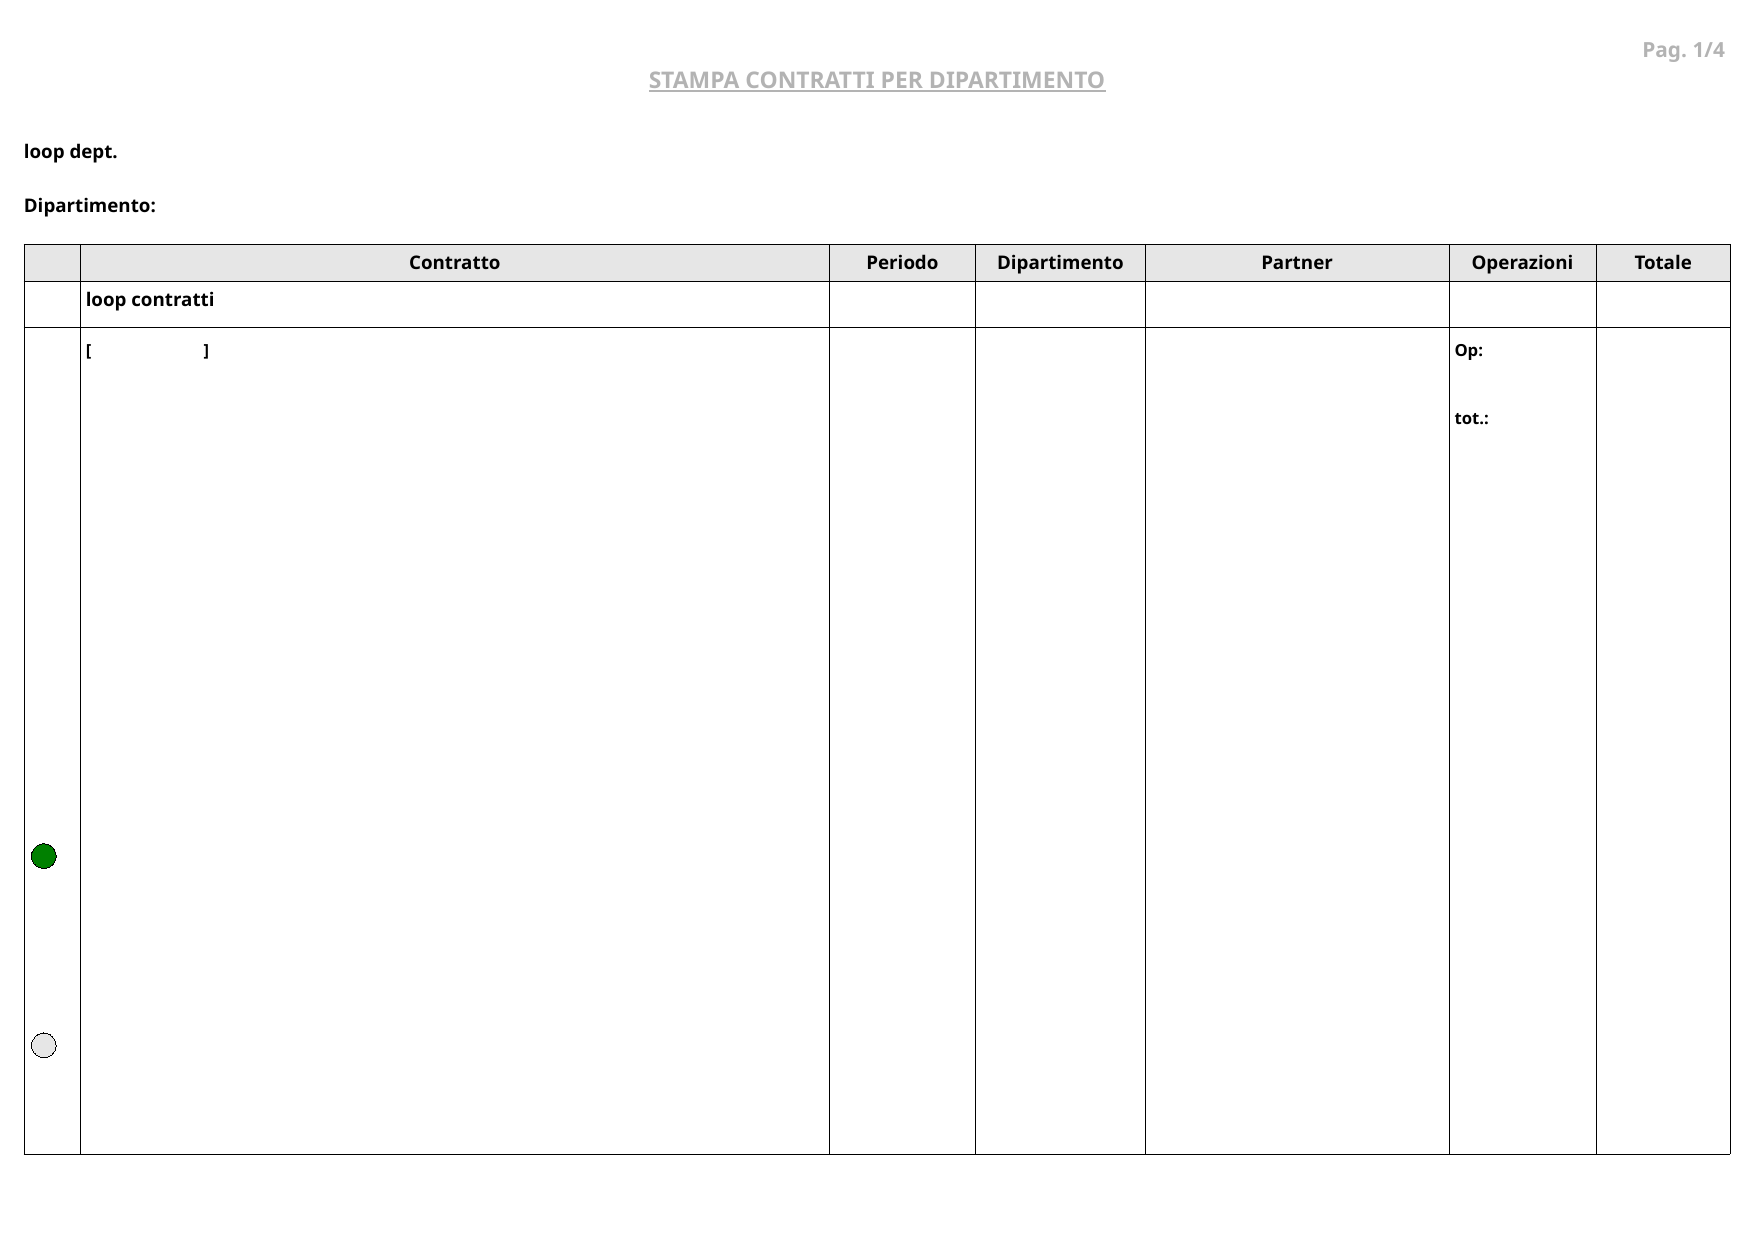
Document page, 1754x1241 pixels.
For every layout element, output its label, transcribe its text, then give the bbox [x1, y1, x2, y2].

table_cell <contract.partner_id.name> [1146, 328, 1449, 1154]
table_cell [1450, 282, 1596, 327]
text Dipartimento: <department.name> [24, 190, 1730, 218]
table_header Operazioni [1450, 245, 1596, 281]
table_cell [1146, 282, 1449, 327]
table_header Partner [1146, 245, 1449, 281]
table_header [25, 245, 80, 281]
table_cell [976, 282, 1145, 327]
table_header Dipartimento [976, 245, 1145, 281]
text loop dept. [24, 139, 1730, 164]
table_cell <"%10.2f"%(contract.total_amount)> <contract.currency_id.symbol> [1597, 328, 1730, 1154]
table_cell Op: <contract.default_operation> tot.: <contract.total_amount_operation> [1450, 328, 1596, 1154]
table_header Totale [1597, 245, 1730, 281]
table_cell loop contratti [81, 282, 829, 327]
text <setLang('it_IT')> [24, 164, 1730, 190]
table_cell <contract.date_start> <contract.date> <_(contract.state)> [830, 328, 975, 1154]
table_cell [<contract.code>] <contract.name> [81, 328, 829, 1154]
table_header Periodo [830, 245, 975, 281]
table_cell [1597, 282, 1730, 327]
table_cell <contract.department_id.name> [976, 328, 1145, 1154]
table_cell [25, 282, 80, 327]
table_header Contratto [81, 245, 829, 281]
table_cell <if test="contract.state in ('open') and not contract.date or contract.date >= time.strftime('%Y-%m-%d', time.localtime())"></if><if test="contract.state in ('pending')"></if><if test="contract.state in ('close')"></if><if test="contract.state in ('open') and contract.date and contract.date < time.strftime('%Y-%m-%d', time.localtime())"></if> [25, 328, 80, 1154]
table_cell [830, 282, 975, 327]
